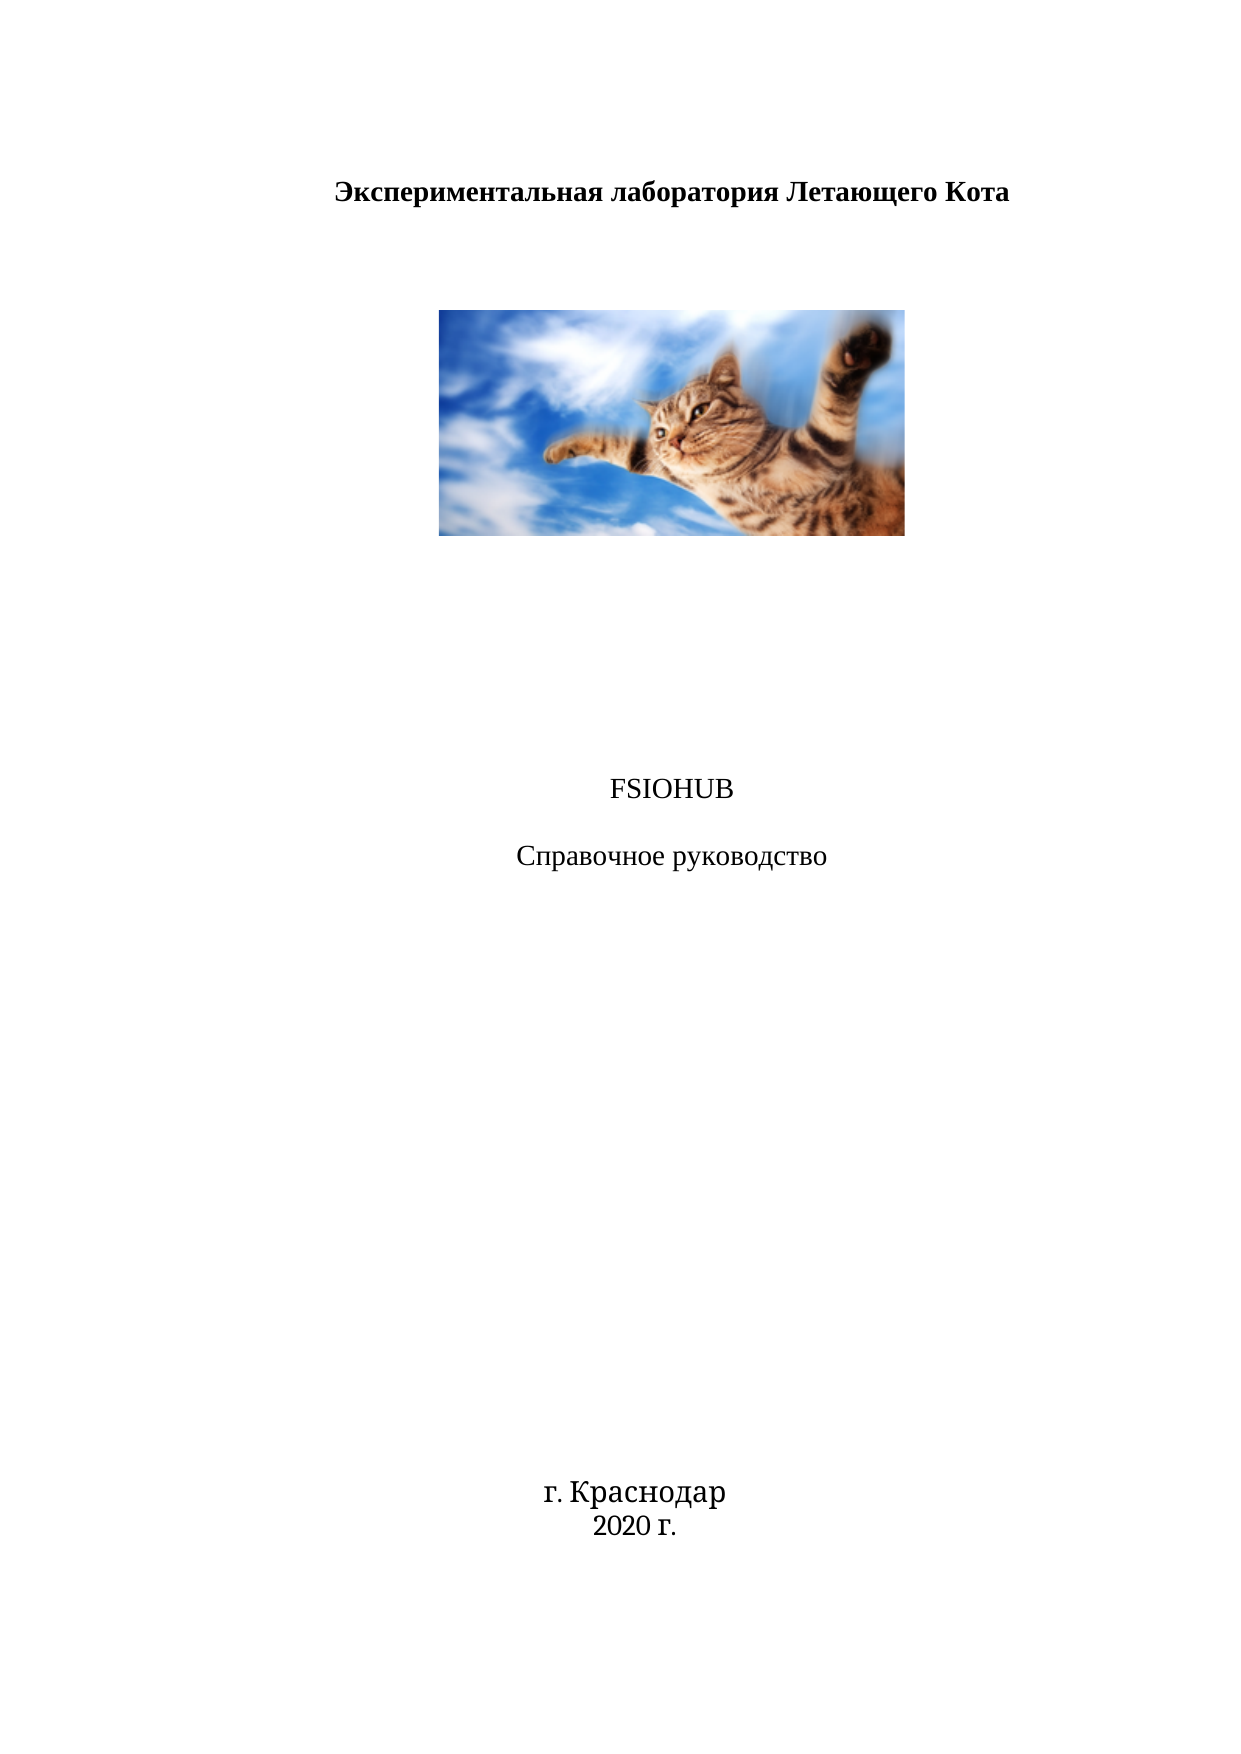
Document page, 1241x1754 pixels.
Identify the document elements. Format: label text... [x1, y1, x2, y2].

text Экспериментальная лаборатория Летающего Кота [148, 174, 1122, 208]
text г. Краснодар [148, 1476, 1122, 1509]
text FSIOHUB [148, 771, 1122, 805]
picture [438, 310, 905, 536]
text Справочное руководство [148, 838, 1122, 872]
text 2020 г. [148, 1509, 1122, 1543]
